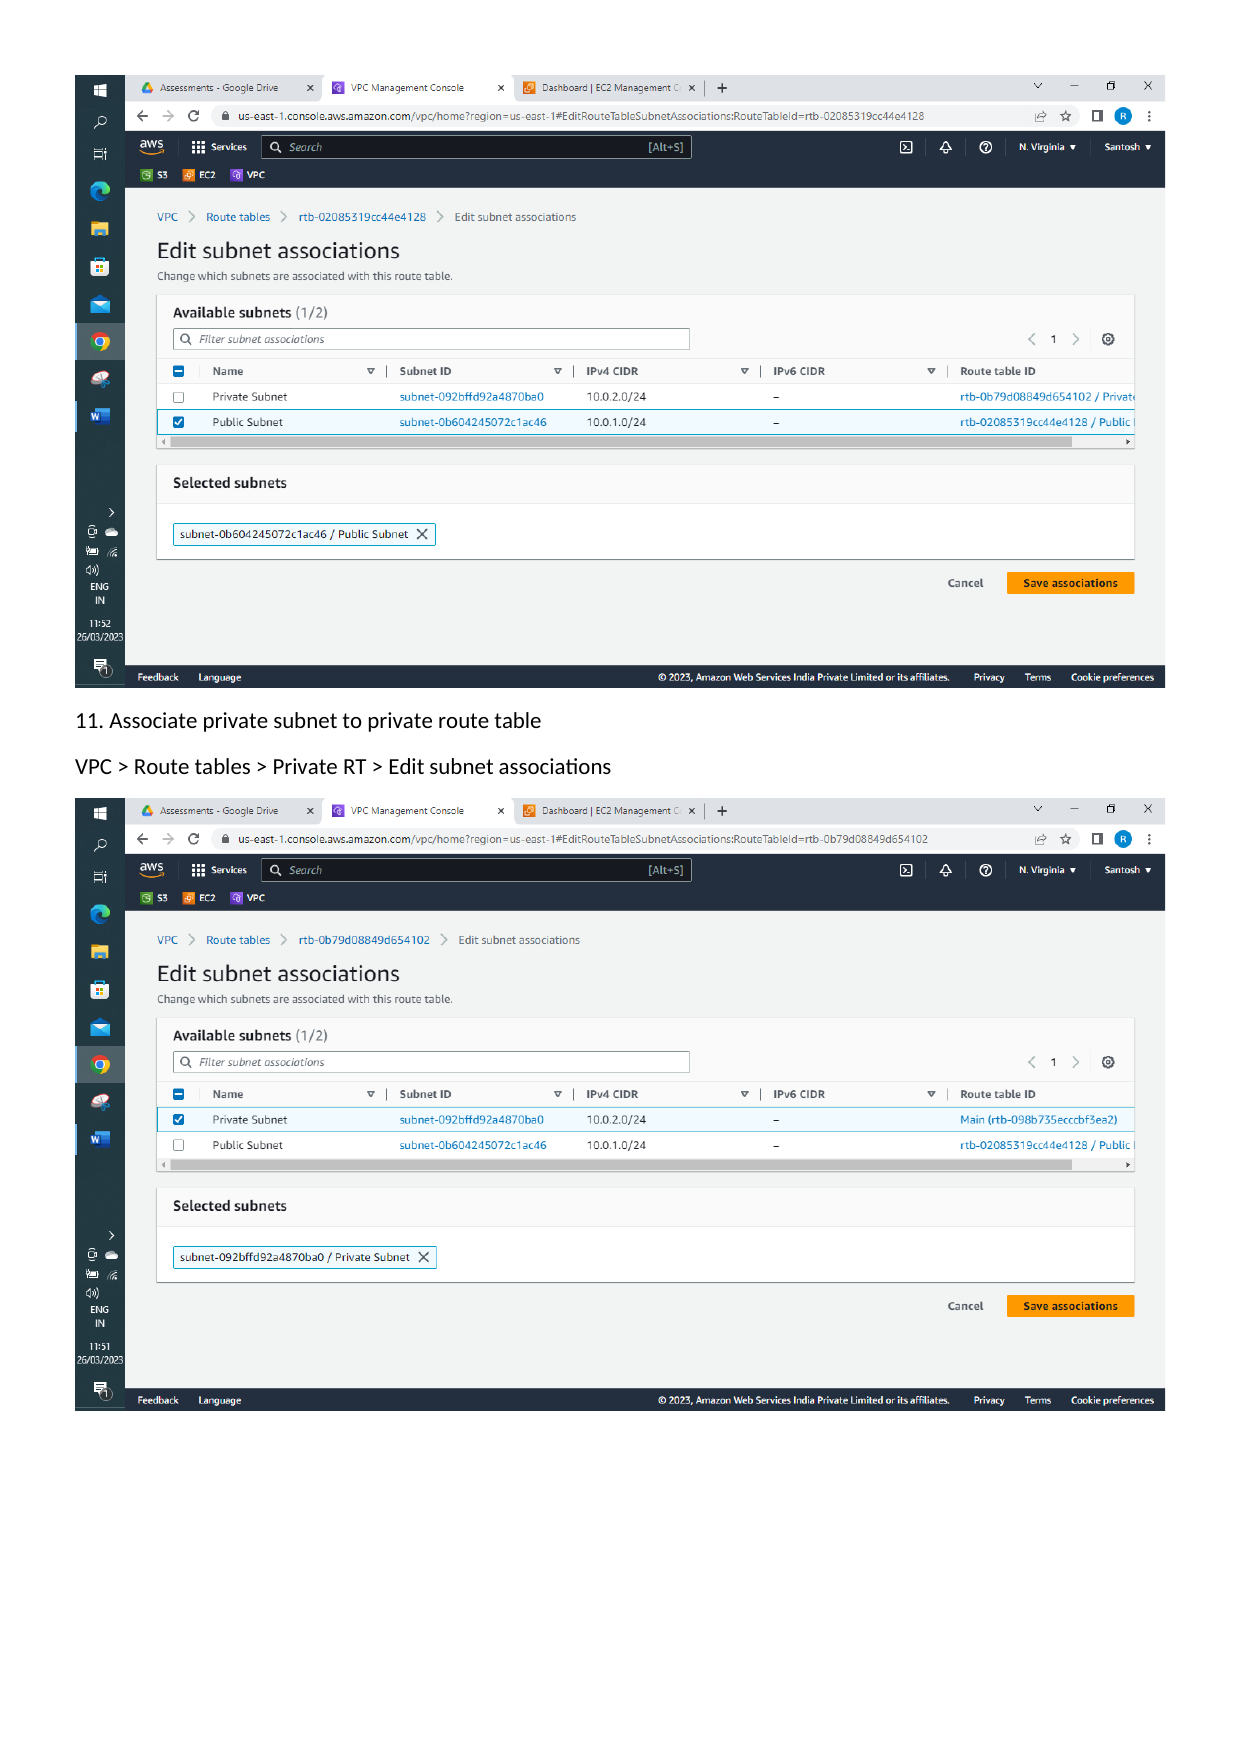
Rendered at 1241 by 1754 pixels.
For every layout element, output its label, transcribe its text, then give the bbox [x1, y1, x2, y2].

text 11. Associate private subnet to private route table [75, 706, 1165, 734]
text VPC > Route tables > Private RT > Edit subnet associations [75, 752, 1165, 780]
